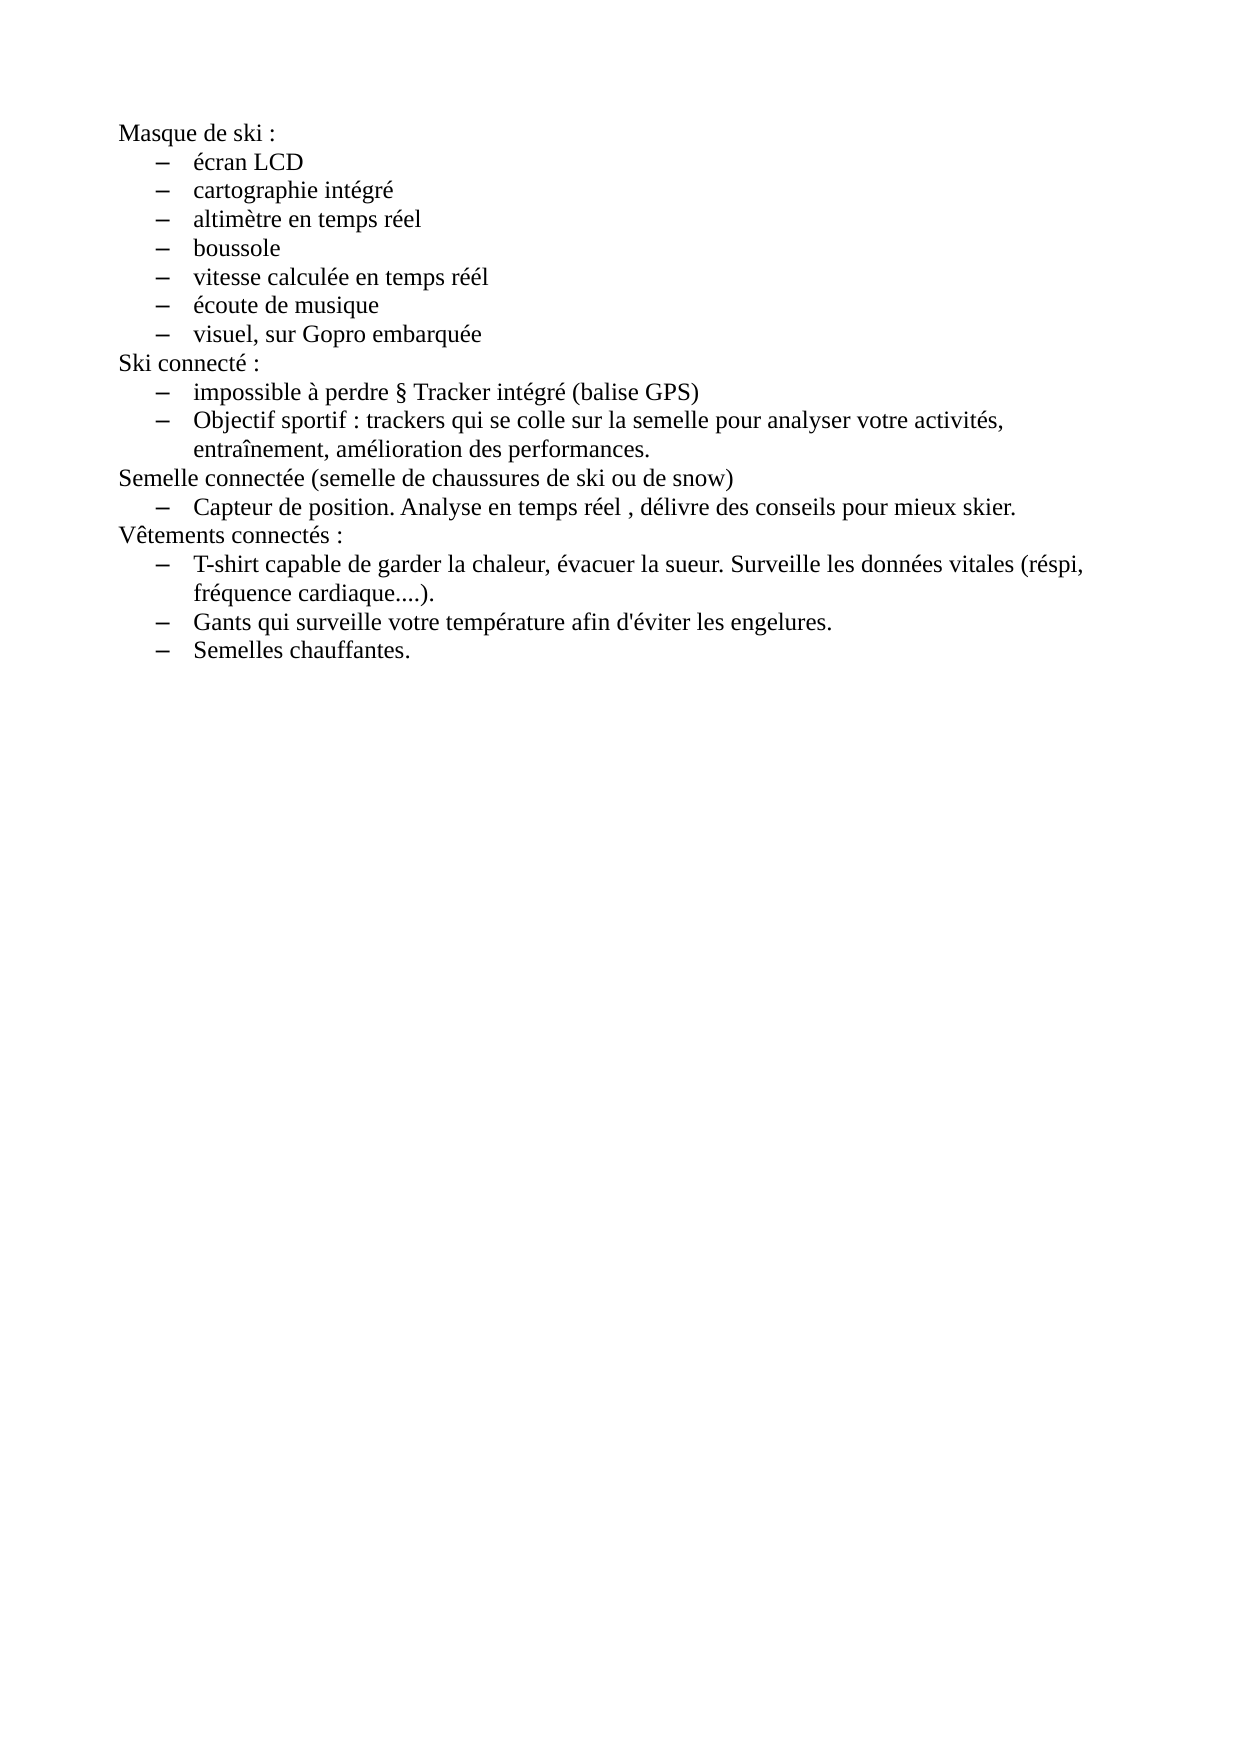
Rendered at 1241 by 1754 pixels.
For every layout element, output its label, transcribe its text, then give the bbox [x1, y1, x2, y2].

list T-shirt capable de garder la chaleur, évacuer la sueur. Surveille les données vitales (réspi, fréquence cardiaque....). [156, 549, 1122, 607]
list cartographie intégré [156, 176, 1122, 204]
text Ski connecté : [118, 348, 1122, 377]
text Masque de ski : [118, 118, 1122, 147]
list boussole [156, 233, 1122, 262]
text Semelle connectée (semelle de chaussures de ski ou de snow) [118, 463, 1122, 492]
list vitesse calculée en temps réél [156, 262, 1122, 291]
list Semelles chauffantes. [156, 636, 1122, 664]
list écoute de musique [156, 291, 1122, 319]
list Capteur de position. Analyse en temps réel , délivre des conseils pour mieux skier. [156, 492, 1122, 521]
list altimètre en temps réel [156, 204, 1122, 233]
text Vêtements connectés : [118, 521, 1122, 549]
list Gants qui surveille votre température afin d'éviter les engelures. [156, 607, 1122, 636]
list Objectif sportif : trackers qui se colle sur la semelle pour analyser votre activités, entraînement, amélioration des performances. [156, 406, 1122, 463]
list écran LCD [156, 147, 1122, 176]
list impossible à perdre § Tracker intégré (balise GPS) [156, 377, 1122, 406]
list visuel, sur Gopro embarquée [156, 319, 1122, 348]
